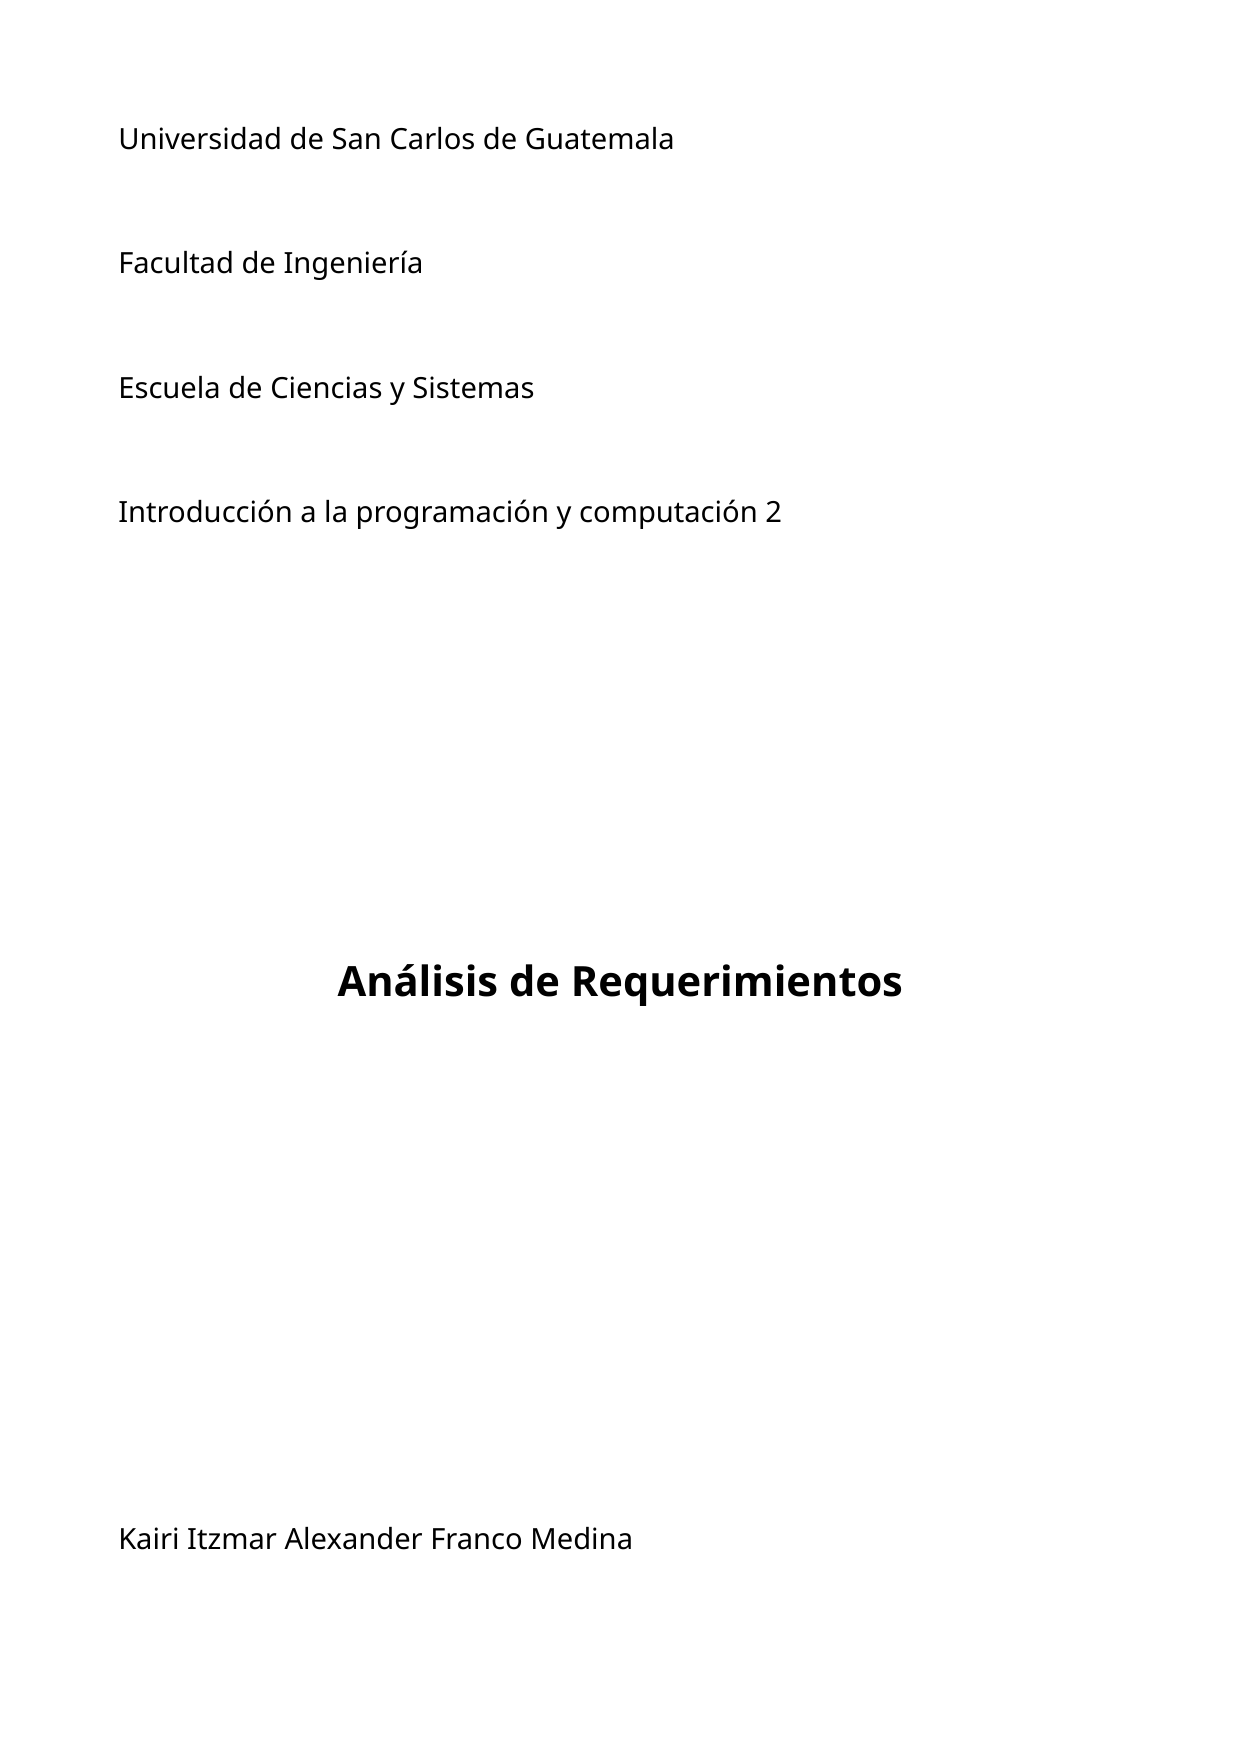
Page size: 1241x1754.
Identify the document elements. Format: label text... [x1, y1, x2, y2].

text Facultad de Ingeniería [118, 242, 1122, 282]
text Universidad de San Carlos de Guatemala [118, 118, 1122, 158]
text Escuela de Ciencias y Sistemas [118, 367, 1122, 407]
text Introducción a la programación y computación 2 [118, 491, 1122, 531]
title Análisis de Requerimientos [118, 952, 1122, 1008]
text Kairi Itzmar Alexander Franco Medina [118, 1518, 1122, 1558]
